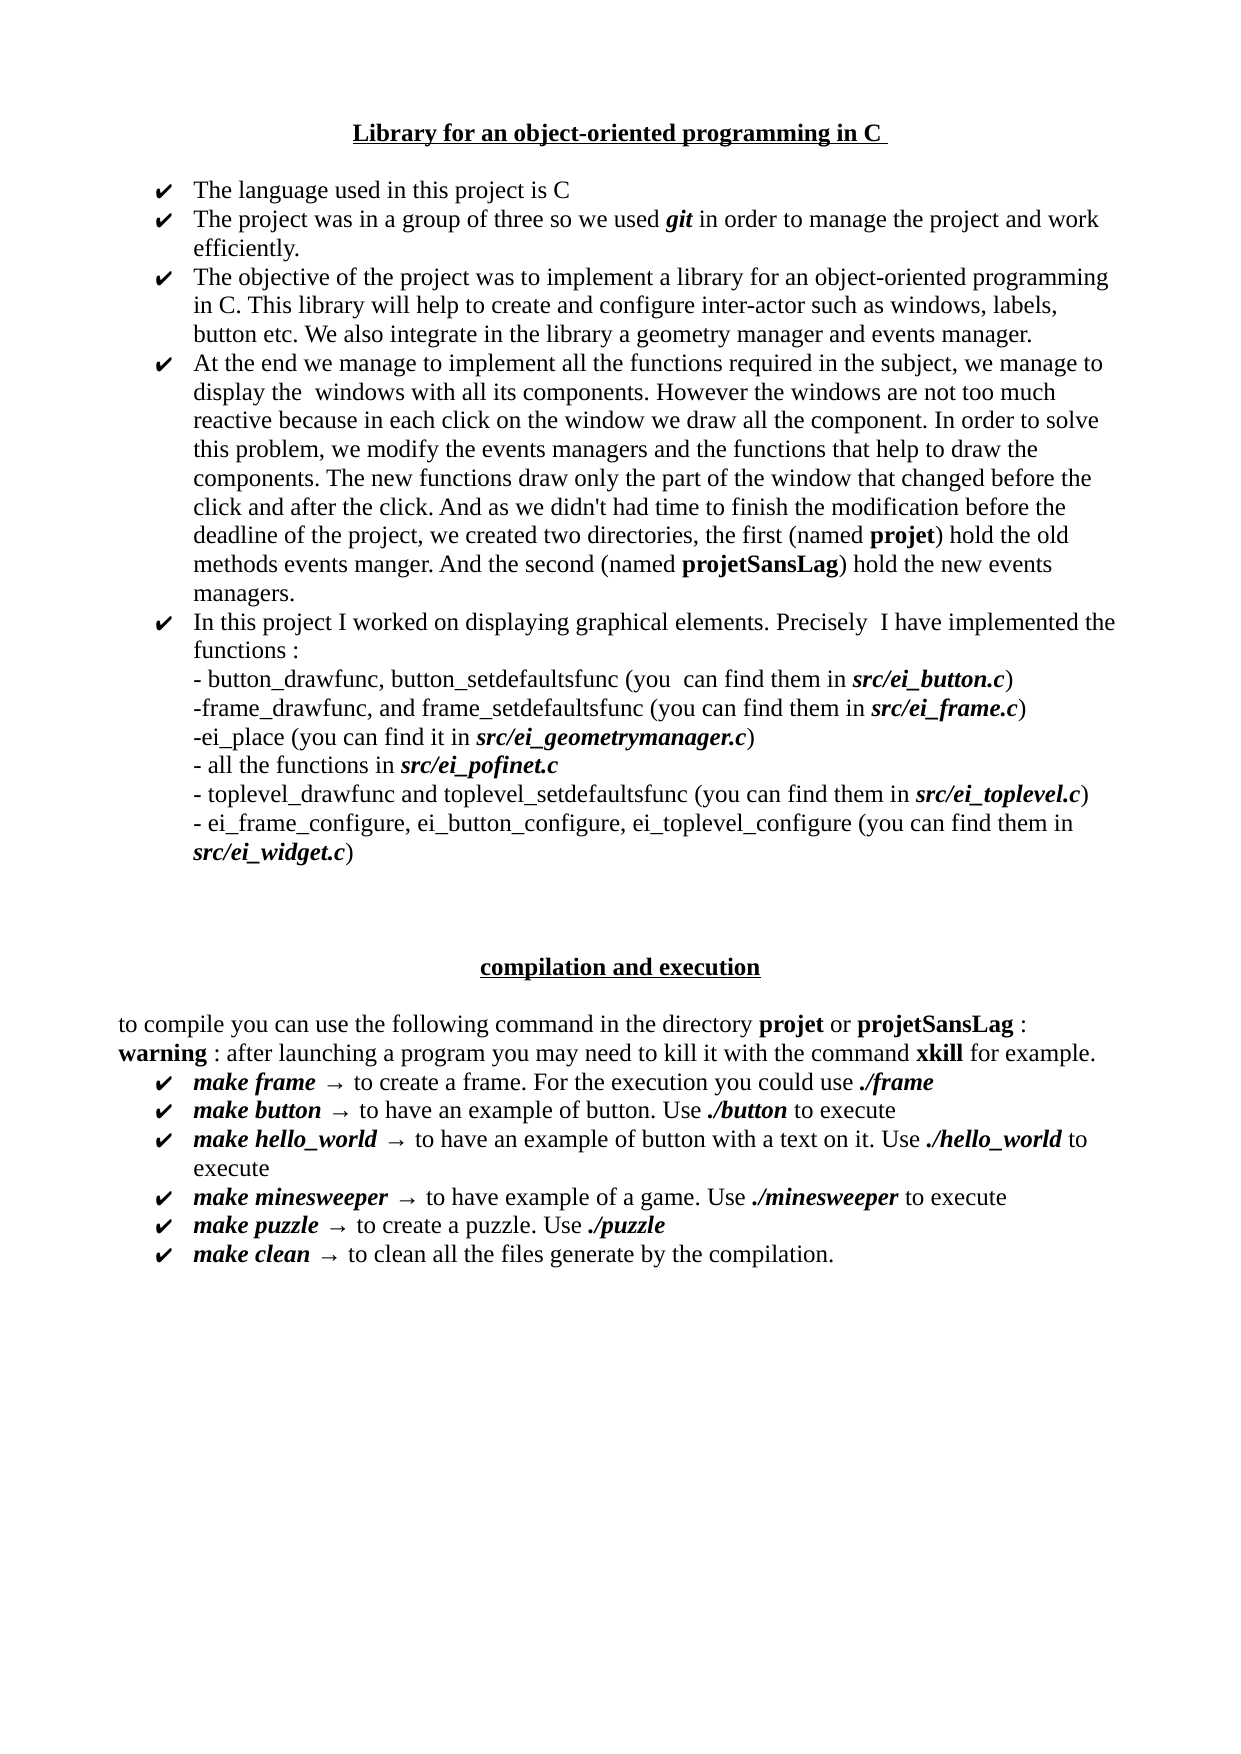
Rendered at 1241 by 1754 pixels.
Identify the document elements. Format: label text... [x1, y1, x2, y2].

list The objective of the project was to implement a library for an object-oriented programming in C. This library will help to create and configure inter-actor such as windows, labels, button etc. We also integrate in the library a geometry manager and events manager. [156, 262, 1122, 348]
list -ei_place (you can find it in src/ei_geometrymanager.c) [156, 722, 1122, 751]
list - ei_frame_configure, ei_button_configure, ei_toplevel_configure (you can find them in src/ei_widget.c) [156, 808, 1122, 866]
list make button → to have an example of button. Use ./button to execute [156, 1096, 1122, 1124]
text compilation and execution [118, 952, 1122, 981]
list The project was in a group of three so we used git in order to manage the project and work efficiently. [156, 204, 1122, 262]
list - toplevel_drawfunc and toplevel_setdefaultsfunc (you can find them in src/ei_toplevel.c) [156, 779, 1122, 808]
text Library for an object-oriented programming in C [118, 118, 1122, 147]
list make puzzle → to create a puzzle. Use ./puzzle [156, 1211, 1122, 1239]
list make minesweeper → to have example of a game. Use ./minesweeper to execute [156, 1182, 1122, 1211]
list The language used in this project is C [156, 176, 1122, 204]
text warning : after launching a program you may need to kill it with the command xkill for example. [118, 1038, 1122, 1067]
list - all the functions in src/ei_pofinet.c [156, 751, 1122, 779]
list At the end we manage to implement all the functions required in the subject, we manage to display the windows with all its components. However the windows are not too much reactive because in each click on the window we draw all the component. In order to solve this problem, we modify the events managers and the functions that help to draw the components. The new functions draw only the part of the window that changed before the click and after the click. And as we didn't had time to finish the modification before the deadline of the project, we created two directories, the first (named projet) hold the old methods events manger. And the second (named projetSansLag) hold the new events managers. [156, 348, 1122, 607]
list In this project I worked on displaying graphical elements. Precisely I have implemented the functions : [156, 607, 1122, 664]
list make hello_world → to have an example of button with a text on it. Use ./hello_world to execute [156, 1124, 1122, 1182]
text to compile you can use the following command in the directory projet or projetSansLag : [118, 1009, 1122, 1038]
list make clean → to clean all the files generate by the compilation. [156, 1239, 1122, 1268]
list -frame_drawfunc, and frame_setdefaultsfunc (you can find them in src/ei_frame.c) [156, 693, 1122, 722]
list make frame → to create a frame. For the execution you could use ./frame [156, 1067, 1122, 1096]
list - button_drawfunc, button_setdefaultsfunc (you can find them in src/ei_button.c) [156, 664, 1122, 693]
